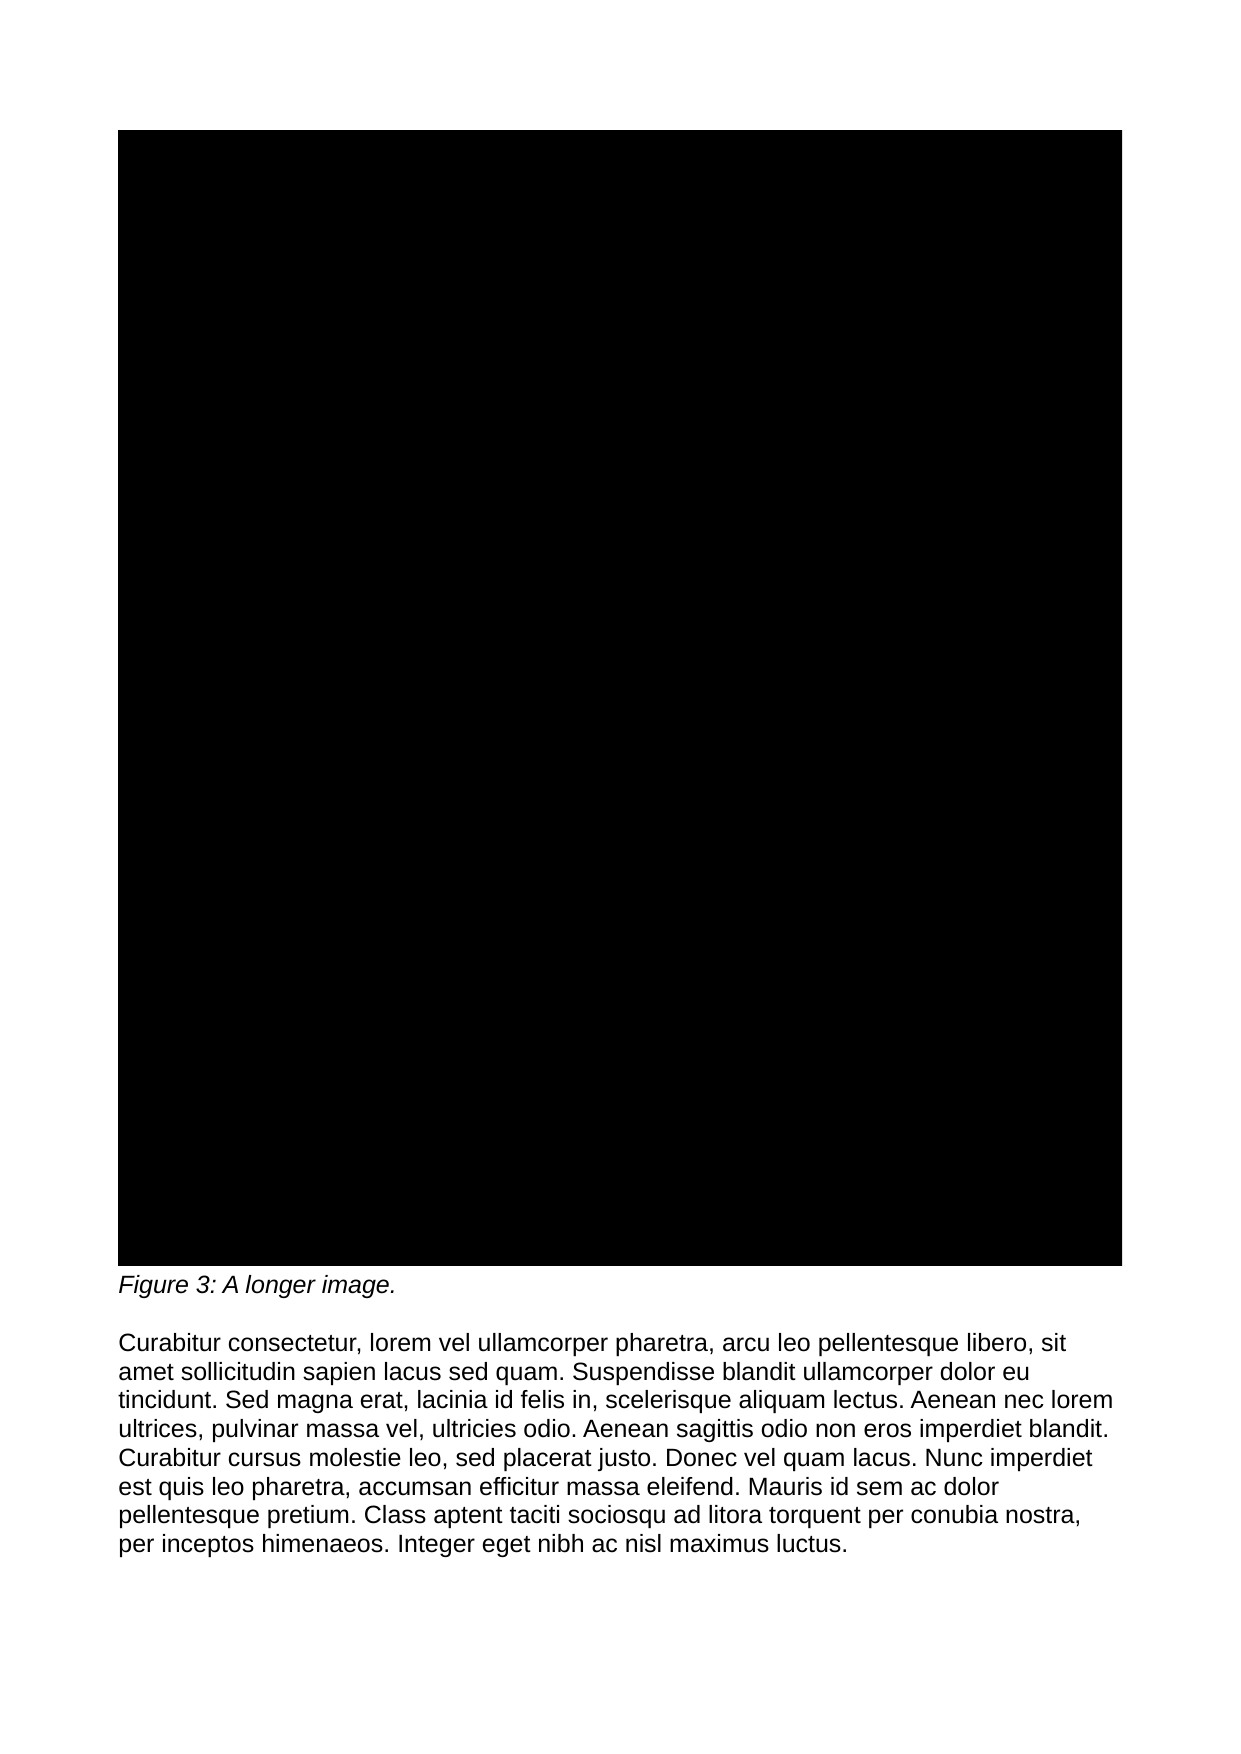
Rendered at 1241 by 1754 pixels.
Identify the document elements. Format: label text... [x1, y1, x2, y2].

text Curabitur consectetur, lorem vel ullamcorper pharetra, arcu leo pellentesque libero, sit amet sollicitudin sapien lacus sed quam. Suspendisse blandit ullamcorper dolor eu tincidunt. Sed magna erat, lacinia id felis in, scelerisque aliquam lectus. Aenean nec lorem ultrices, pulvinar massa vel, ultricies odio. Aenean sagittis odio non eros imperdiet blandit. Curabitur cursus molestie leo, sed placerat justo. Donec vel quam lacus. Nunc imperdiet est quis leo pharetra, accumsan efficitur massa eleifend. Mauris id sem ac dolor pellentesque pretium. Class aptent taciti sociosqu ad litora torquent per conubia nostra, per inceptos himenaeos. Integer eget nibh ac nisl maximus luctus. [118, 1328, 1122, 1558]
text Figure 3: A longer image. [118, 1266, 1122, 1299]
picture [118, 130, 1123, 1266]
